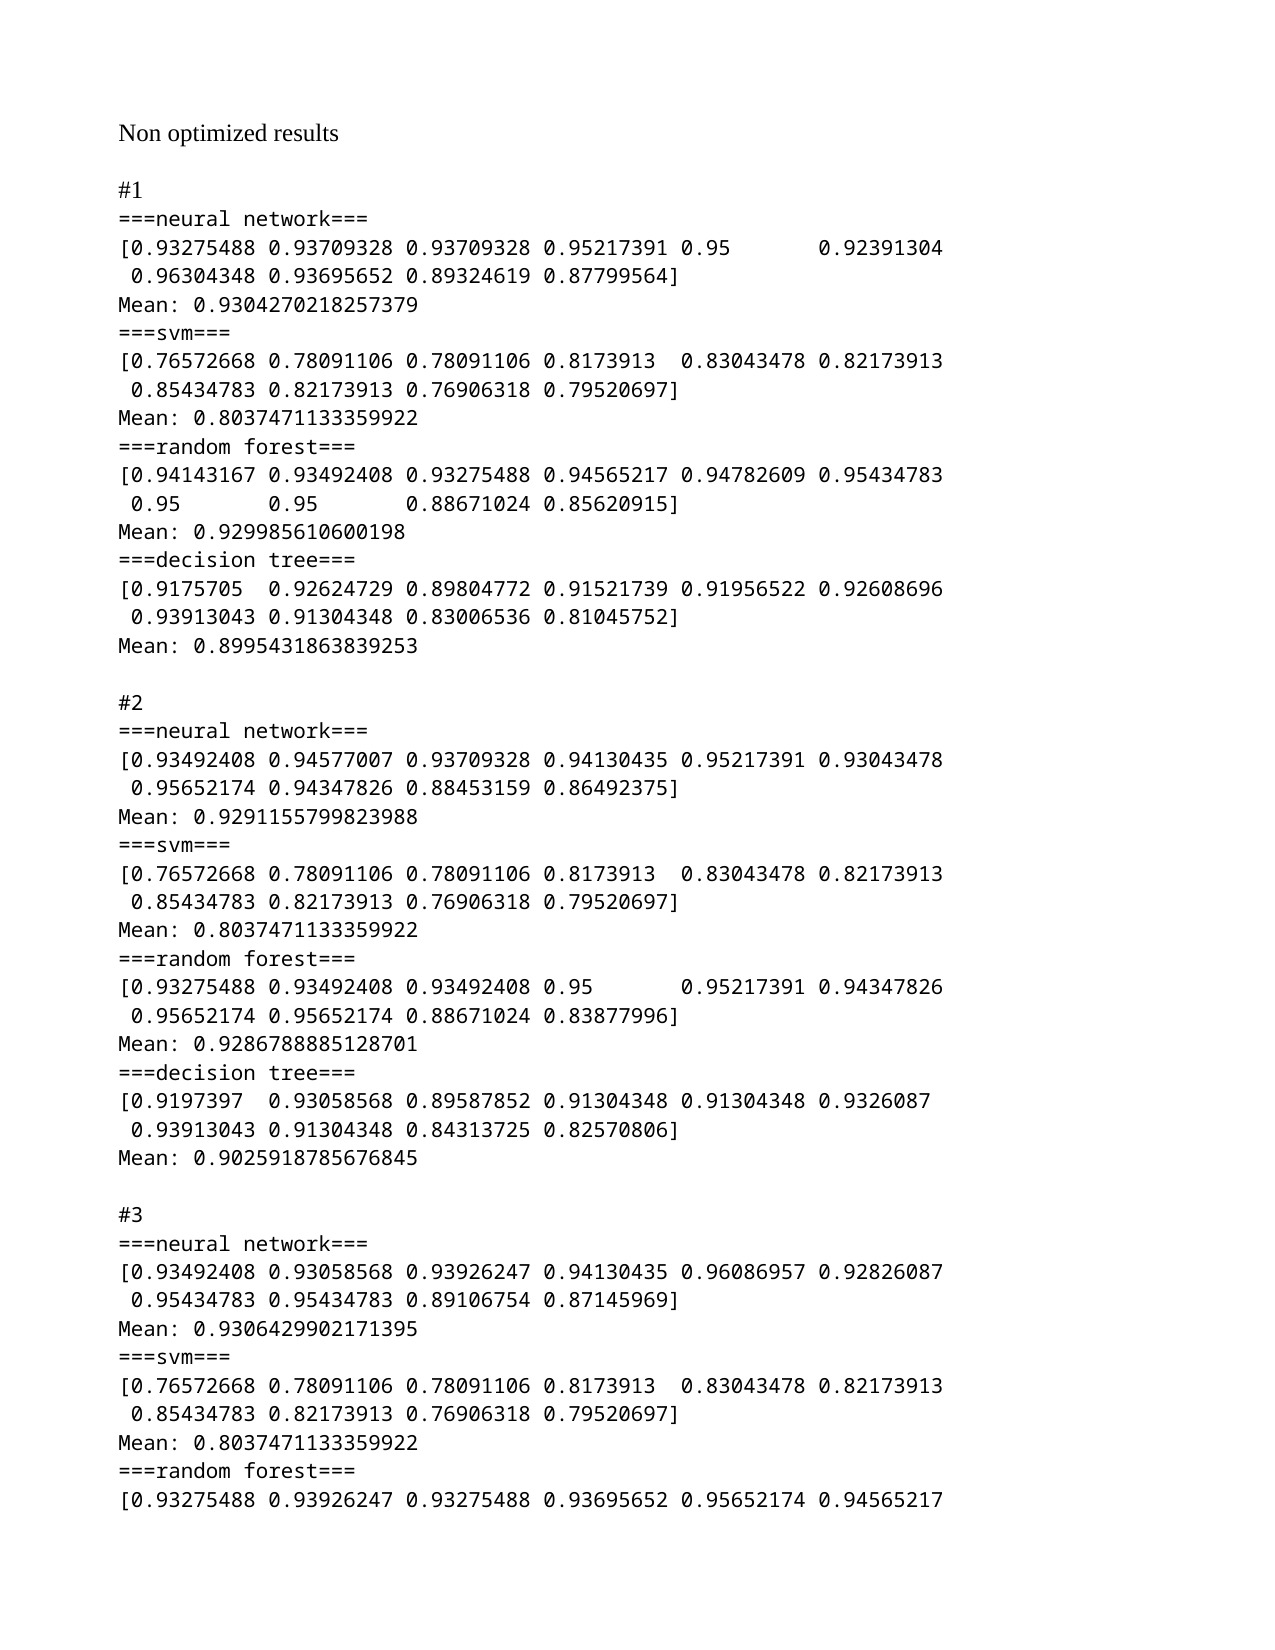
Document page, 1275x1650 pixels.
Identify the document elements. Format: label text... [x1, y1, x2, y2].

text [0.76572668 0.78091106 0.78091106 0.8173913 0.83043478 0.82173913 [118, 859, 1157, 887]
text [0.93275488 0.93492408 0.93492408 0.95 0.95217391 0.94347826 [118, 972, 1157, 1001]
text Mean: 0.8037471133359922 [118, 1428, 1157, 1456]
text ===neural network=== [118, 1229, 1157, 1257]
text 0.95652174 0.94347826 0.88453159 0.86492375] [118, 773, 1157, 802]
text [0.93275488 0.93709328 0.93709328 0.95217391 0.95 0.92391304 [118, 233, 1157, 261]
text 0.95434783 0.95434783 0.89106754 0.87145969] [118, 1286, 1157, 1314]
text ===random forest=== [118, 432, 1157, 460]
text Mean: 0.8037471133359922 [118, 403, 1157, 432]
text [0.9197397 0.93058568 0.89587852 0.91304348 0.91304348 0.9326087 [118, 1086, 1157, 1115]
text 0.96304348 0.93695652 0.89324619 0.87799564] [118, 261, 1157, 290]
text Mean: 0.9304270218257379 [118, 290, 1157, 318]
text Mean: 0.929985610600198 [118, 517, 1157, 546]
text Non optimized results [118, 118, 1157, 147]
text Mean: 0.9025918785676845 [118, 1143, 1157, 1172]
text ===neural network=== [118, 204, 1157, 233]
text Mean: 0.8037471133359922 [118, 916, 1157, 944]
text [0.76572668 0.78091106 0.78091106 0.8173913 0.83043478 0.82173913 [118, 347, 1157, 375]
text [0.93492408 0.93058568 0.93926247 0.94130435 0.96086957 0.92826087 [118, 1257, 1157, 1286]
text 0.95652174 0.95652174 0.88671024 0.83877996] [118, 1001, 1157, 1029]
text 0.93913043 0.91304348 0.83006536 0.81045752] [118, 602, 1157, 631]
text [0.93275488 0.93926247 0.93275488 0.93695652 0.95652174 0.94565217 [118, 1485, 1157, 1513]
text [0.9175705 0.92624729 0.89804772 0.91521739 0.91956522 0.92608696 [118, 574, 1157, 602]
text [0.94143167 0.93492408 0.93275488 0.94565217 0.94782609 0.95434783 [118, 460, 1157, 489]
text ===neural network=== [118, 717, 1157, 745]
text ===decision tree=== [118, 546, 1157, 574]
text ===svm=== [118, 318, 1157, 347]
text Mean: 0.8995431863839253 [118, 631, 1157, 659]
text Mean: 0.9291155799823988 [118, 802, 1157, 830]
text 0.85434783 0.82173913 0.76906318 0.79520697] [118, 1399, 1157, 1428]
text [0.76572668 0.78091106 0.78091106 0.8173913 0.83043478 0.82173913 [118, 1371, 1157, 1399]
text 0.95 0.95 0.88671024 0.85620915] [118, 489, 1157, 517]
text #1 [118, 176, 1157, 204]
text 0.85434783 0.82173913 0.76906318 0.79520697] [118, 375, 1157, 403]
text ===random forest=== [118, 1456, 1157, 1485]
text Mean: 0.9286788885128701 [118, 1029, 1157, 1058]
text Mean: 0.9306429902171395 [118, 1314, 1157, 1342]
text #2 [118, 688, 1157, 717]
text #3 [118, 1200, 1157, 1229]
text 0.85434783 0.82173913 0.76906318 0.79520697] [118, 887, 1157, 916]
text ===svm=== [118, 830, 1157, 859]
text ===decision tree=== [118, 1058, 1157, 1086]
text ===random forest=== [118, 944, 1157, 972]
text 0.93913043 0.91304348 0.84313725 0.82570806] [118, 1115, 1157, 1143]
text ===svm=== [118, 1342, 1157, 1371]
text [0.93492408 0.94577007 0.93709328 0.94130435 0.95217391 0.93043478 [118, 745, 1157, 773]
